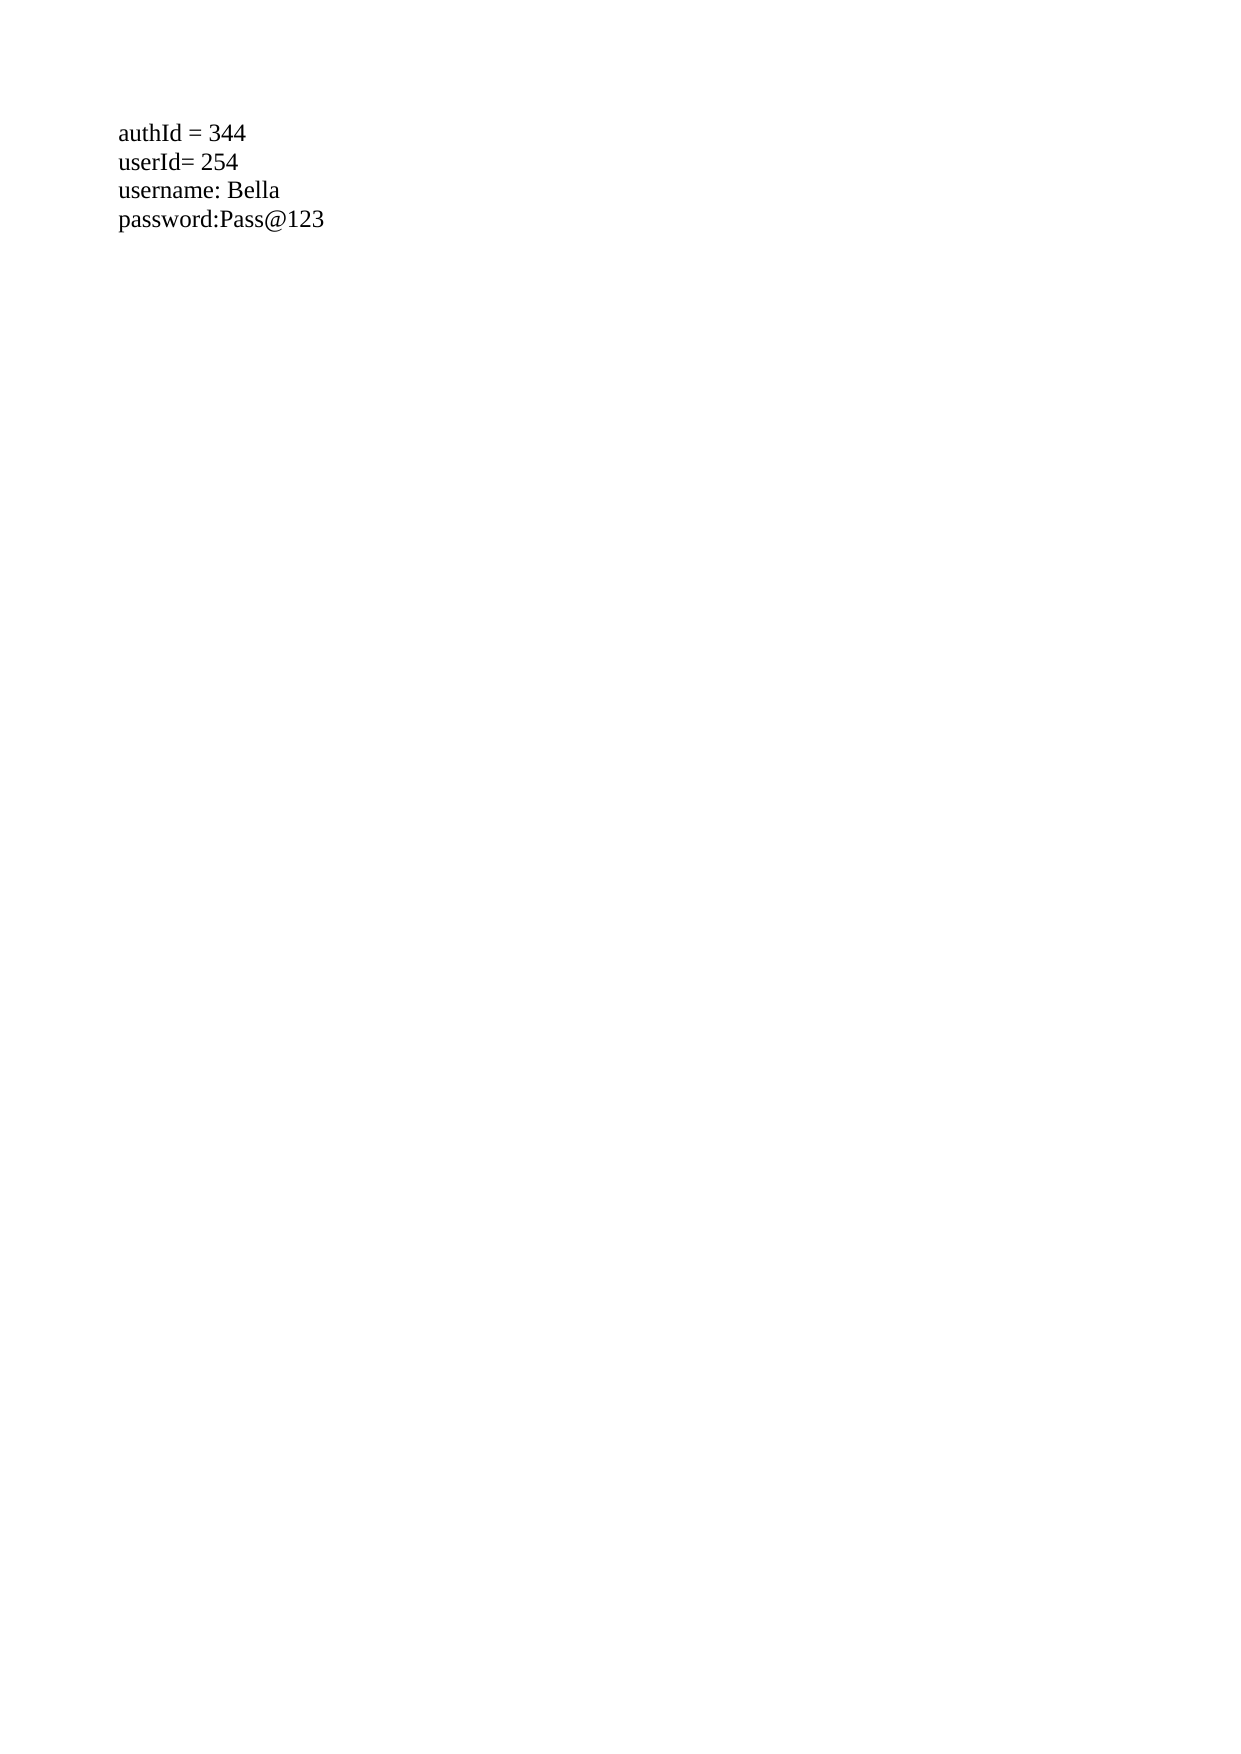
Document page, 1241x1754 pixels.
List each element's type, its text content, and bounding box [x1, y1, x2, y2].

text password:Pass@123 [118, 204, 1122, 233]
text userId= 254 [118, 147, 1122, 176]
text authId = 344 [118, 118, 1122, 147]
text username: Bella [118, 176, 1122, 204]
